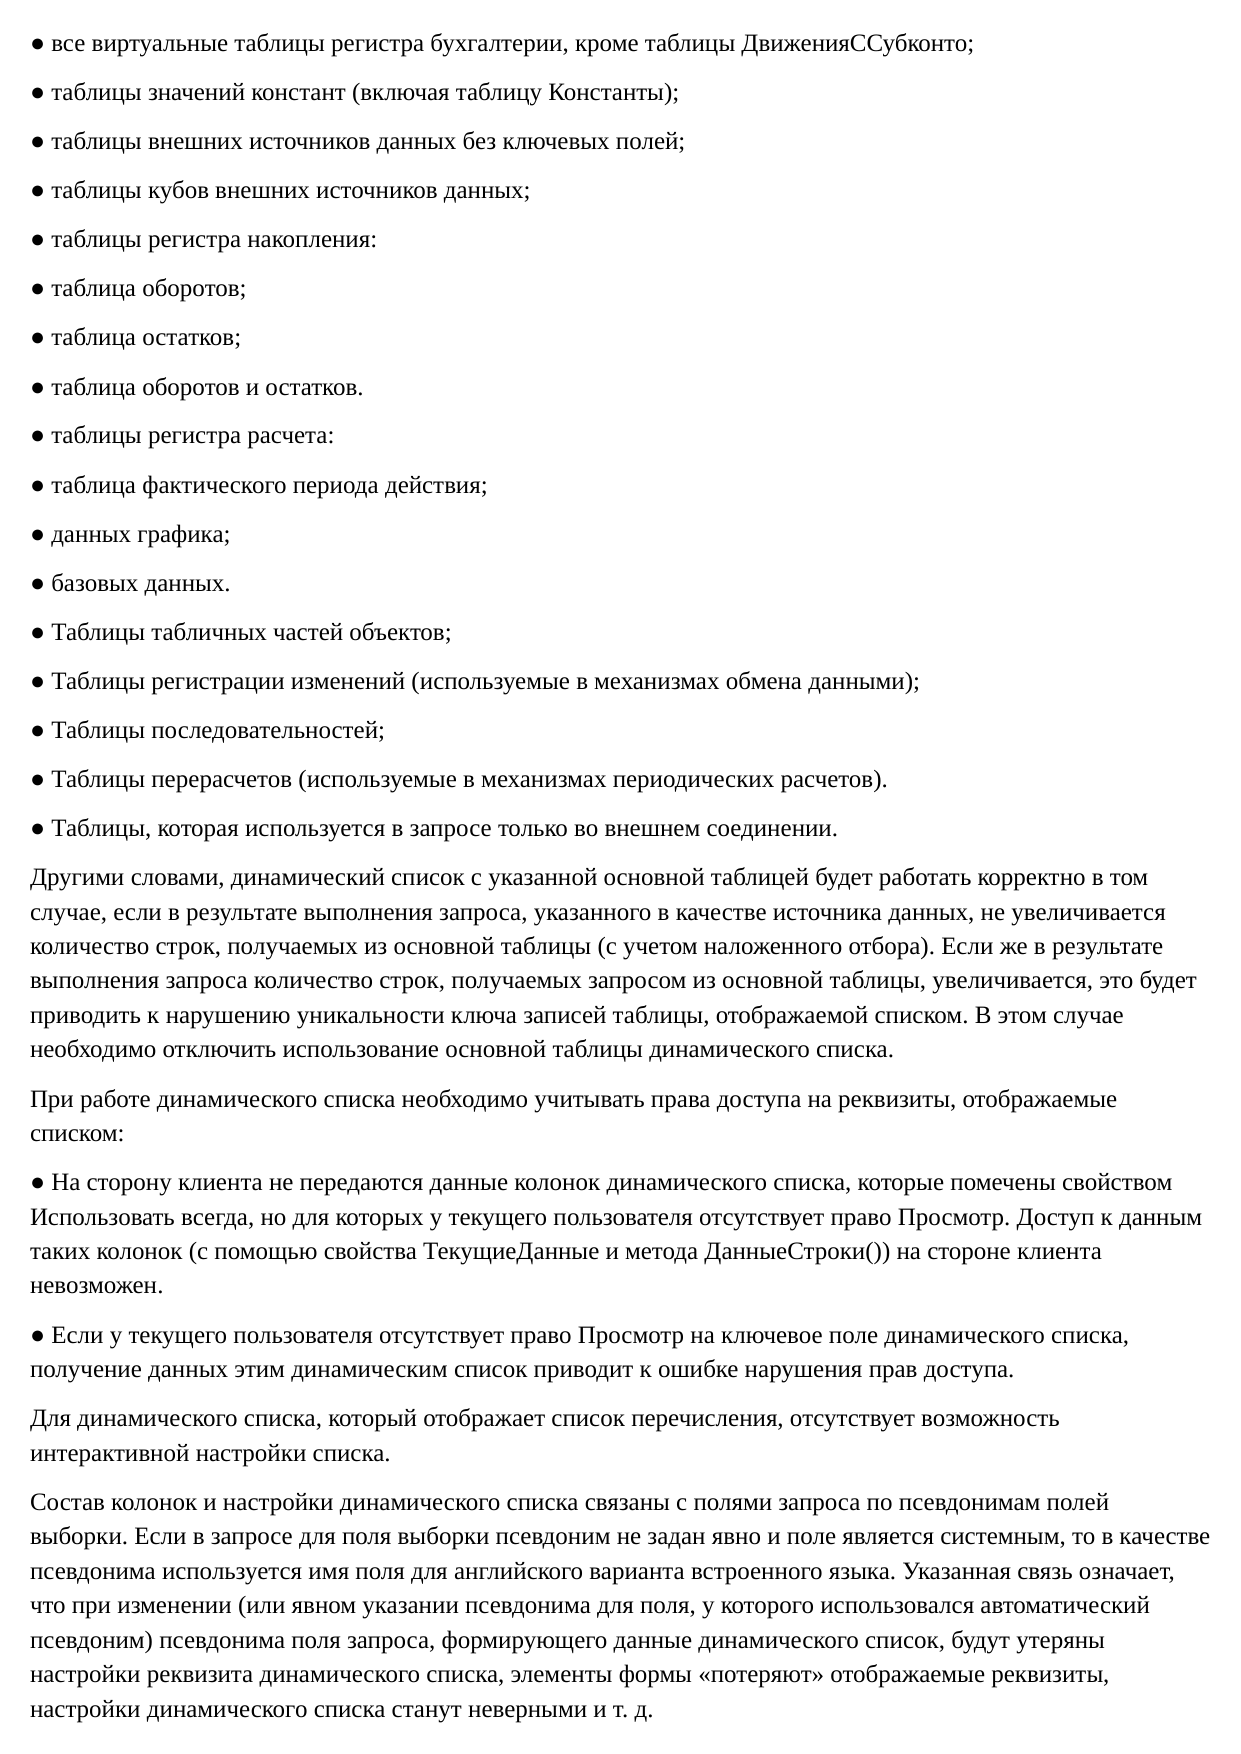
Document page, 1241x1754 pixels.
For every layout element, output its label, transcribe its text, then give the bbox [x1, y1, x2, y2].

text ● таблица остатков; [30, 322, 1211, 351]
text ● Если у текущего пользователя отсутствует право Просмотр на ключевое поле динамического списка, получение данных этим динамическим список приводит к ошибке нарушения прав доступа. [30, 1320, 1211, 1383]
text ● таблицы значений констант (включая таблицу Константы); [30, 77, 1211, 106]
text ● Таблицы, которая используется в запросе только во внешнем соединении. [30, 813, 1211, 842]
text При работе динамического списка необходимо учитывать права доступа на реквизиты, отображаемые списком: [30, 1084, 1211, 1147]
text ● На сторону клиента не передаются данные колонок динамического списка, которые помечены свойством Использовать всегда, но для которых у текущего пользователя отсутствует право Просмотр. Доступ к данным таких колонок (с помощью свойства ТекущиеДанные и метода ДанныеСтроки()) на стороне клиента невозможен. [30, 1167, 1211, 1299]
text ● все виртуальные таблицы регистра бухгалтерии, кроме таблицы ДвиженияССубконто; [30, 28, 1211, 57]
text ● таблицы кубов внешних источников данных; [30, 175, 1211, 204]
text ● Таблицы перерасчетов (используемые в механизмах периодических расчетов). [30, 764, 1211, 793]
text ● Таблицы регистрации изменений (используемые в механизмах обмена данными); [30, 666, 1211, 695]
text ● базовых данных. [30, 568, 1211, 597]
text ● таблица оборотов и остатков. [30, 372, 1211, 400]
text ● таблицы регистра накопления: [30, 224, 1211, 253]
text ● таблицы регистра расчета: [30, 421, 1211, 449]
text ● Таблицы последовательностей; [30, 715, 1211, 744]
text ● Таблицы табличных частей объектов; [30, 617, 1211, 646]
text Состав колонок и настройки динамического списка связаны с полями запроса по псевдонимам полей выборки. Если в запросе для поля выборки псевдоним не задан явно и поле является системным, то в качестве псевдонима используется имя поля для английского варианта встроенного языка. Указанная связь означает, что при изменении (или явном указании псевдонима для поля, у которого использовался автоматический псевдоним) псевдонима поля запроса, формирующего данные динамического список, будут утеряны настройки реквизита динамического списка, элементы формы «потеряют» отображаемые реквизиты, настройки динамического списка станут неверными и т. д. [30, 1487, 1211, 1722]
text ● таблица фактического периода действия; [30, 470, 1211, 498]
text Другими словами, динамический список с указанной основной таблицей будет работать корректно в том случае, если в результате выполнения запроса, указанного в качестве источника данных, не увеличивается количество строк, получаемых из основной таблицы (с учетом наложенного отбора). Если же в результате выполнения запроса количество строк, получаемых запросом из основной таблицы, увеличивается, это будет приводить к нарушению уникальности ключа записей таблицы, отображаемой списком. В этом случае необходимо отключить использование основной таблицы динамического списка. [30, 862, 1211, 1063]
text Для динамического списка, который отображает список перечисления, отсутствует возможность интерактивной настройки списка. [30, 1403, 1211, 1466]
text ● таблицы внешних источников данных без ключевых полей; [30, 126, 1211, 155]
text ● данных графика; [30, 519, 1211, 547]
text ● таблица оборотов; [30, 273, 1211, 302]
